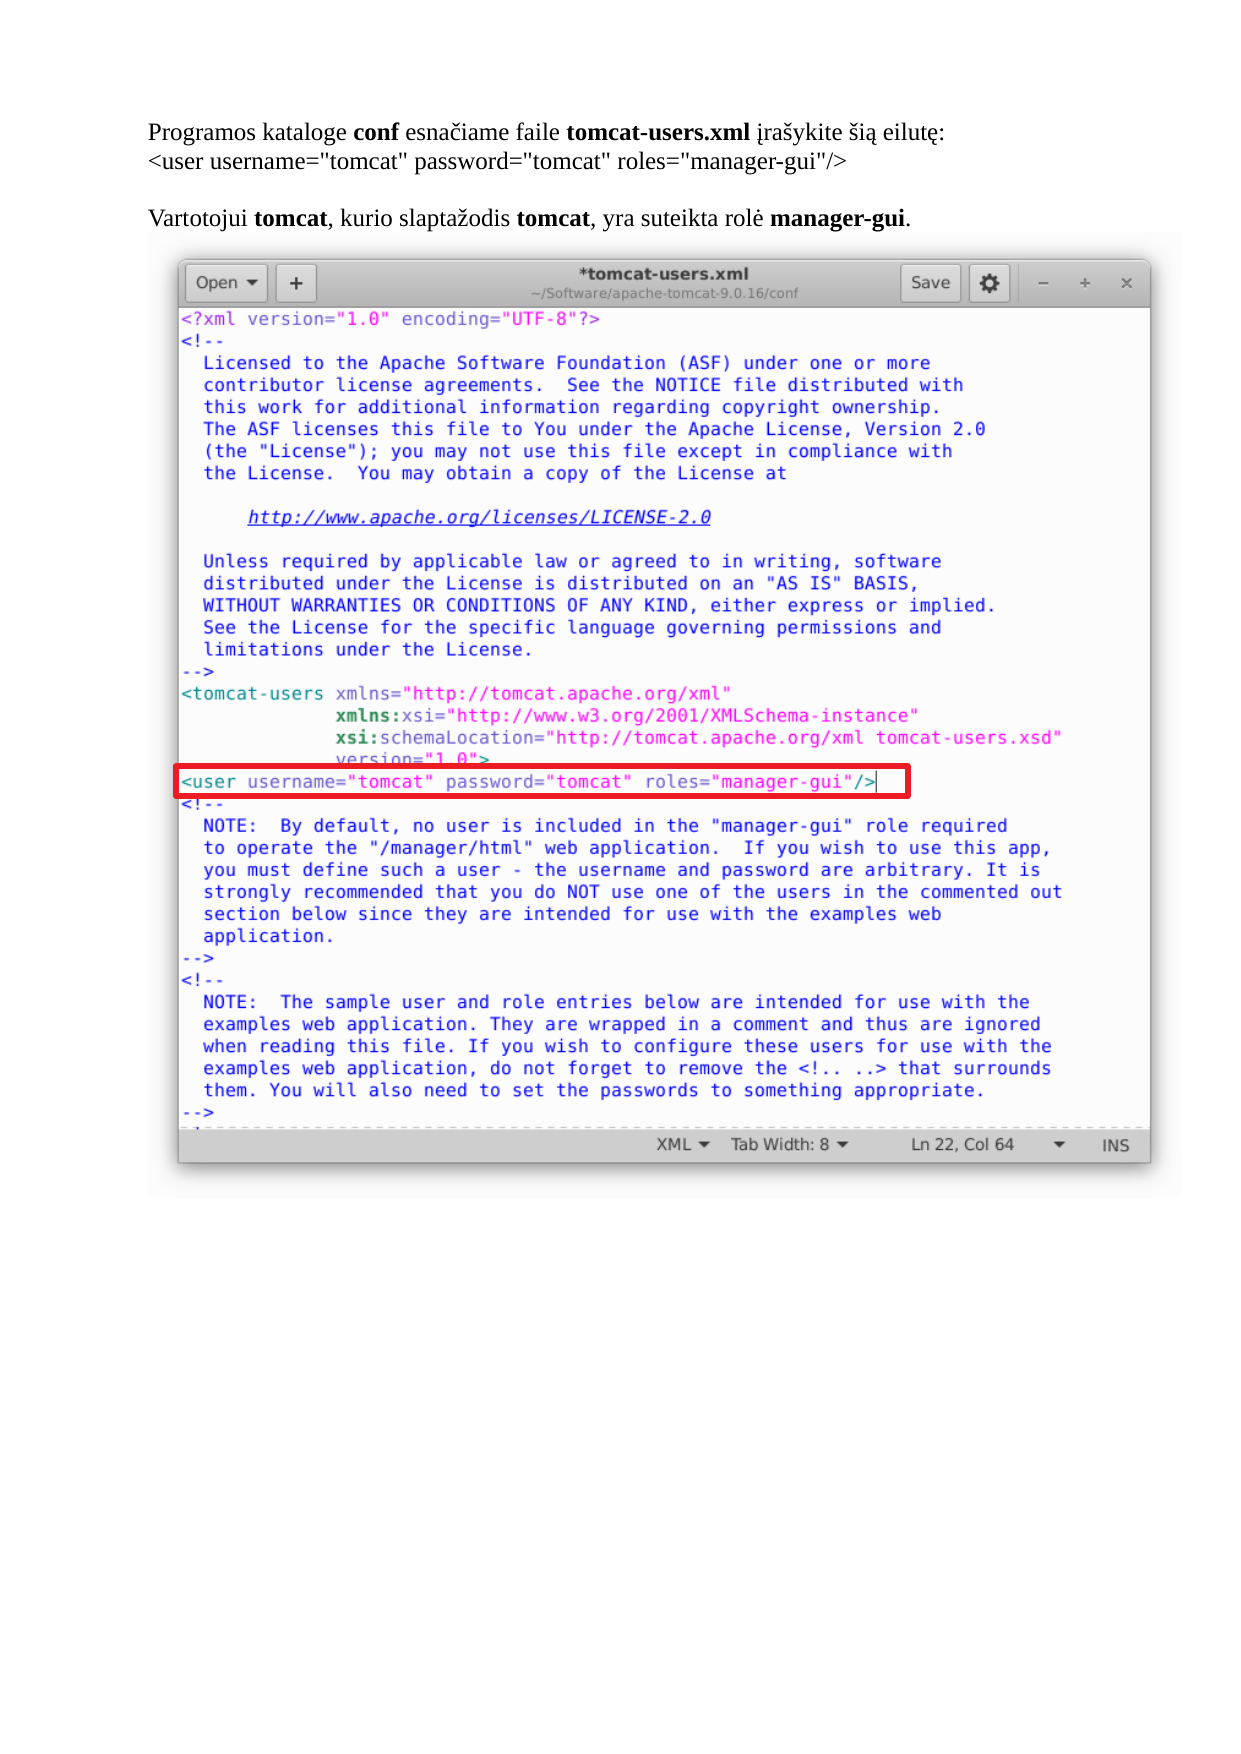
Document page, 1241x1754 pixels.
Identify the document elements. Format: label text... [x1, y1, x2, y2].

picture [147, 232, 1182, 1198]
text <user username="tomcat" password="tomcat" roles="manager-gui"/> [148, 146, 1181, 175]
text Vartotojui tomcat, kurio slaptažodis tomcat, yra suteikta rolė manager-gui. [148, 203, 1181, 232]
text Programos kataloge conf esnačiame faile tomcat-users.xml įrašykite šią eilutę: [148, 117, 1181, 146]
